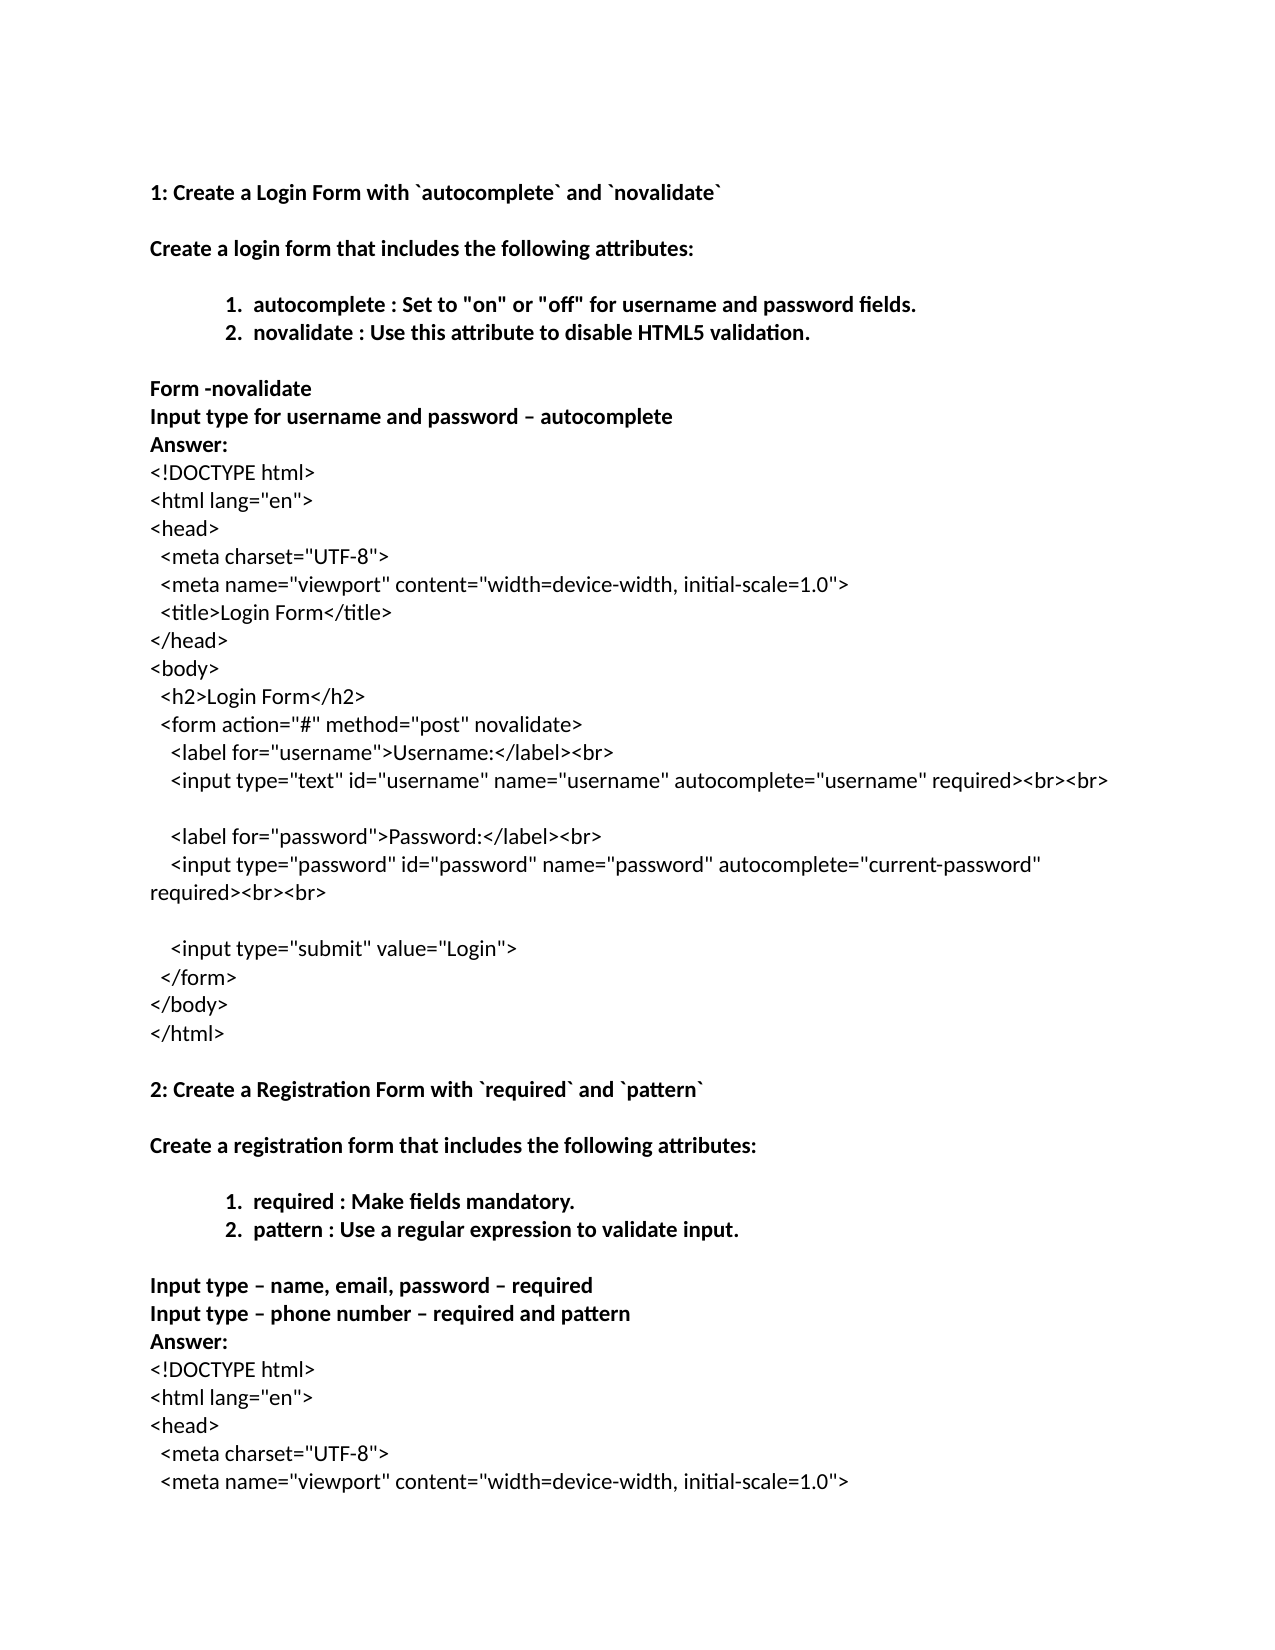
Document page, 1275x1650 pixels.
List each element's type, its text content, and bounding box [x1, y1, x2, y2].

text <head> [150, 514, 1125, 542]
text 2: Create a Registration Form with `required` and `pattern` [150, 1075, 1125, 1103]
text <label for="username">Username:</label><br> [150, 738, 1125, 766]
text <html lang="en"> [150, 486, 1125, 514]
text </body> [150, 991, 1125, 1019]
text <meta name="viewport" content="width=device-width, initial-scale=1.0"> [150, 1467, 1125, 1495]
text </html> [150, 1019, 1125, 1047]
text 1. required : Make fields mandatory. [225, 1187, 1125, 1215]
text <input type="text" id="username" name="username" autocomplete="username" required><br><br> [150, 766, 1125, 794]
text <!DOCTYPE html> [150, 458, 1125, 486]
text <h2>Login Form</h2> [150, 682, 1125, 710]
text <form action="#" method="post" novalidate> [150, 710, 1125, 738]
text Answer: [150, 1327, 1125, 1355]
text Create a login form that includes the following attributes: [150, 234, 1125, 262]
text Answer: [150, 430, 1125, 458]
text Form -novalidate [150, 374, 1125, 402]
text <meta charset="UTF-8"> [150, 542, 1125, 570]
text <head> [150, 1411, 1125, 1439]
text Input type for username and password – autocomplete [150, 402, 1125, 430]
text <body> [150, 654, 1125, 682]
text Input type – name, email, password – required [150, 1271, 1125, 1299]
text 1: Create a Login Form with `autocomplete` and `novalidate` [150, 178, 1125, 206]
text 2. novalidate : Use this attribute to disable HTML5 validation. [225, 318, 1125, 346]
text 2. pattern : Use a regular expression to validate input. [225, 1215, 1125, 1243]
text </head> [150, 626, 1125, 654]
text <meta charset="UTF-8"> [150, 1439, 1125, 1467]
text <title>Login Form</title> [150, 598, 1125, 626]
text <label for="password">Password:</label><br> [150, 822, 1125, 851]
text <html lang="en"> [150, 1383, 1125, 1411]
text </form> [150, 963, 1125, 991]
text 1. autocomplete : Set to "on" or "off" for username and password fields. [225, 290, 1125, 318]
text <input type="submit" value="Login"> [150, 934, 1125, 963]
text Input type – phone number – required and pattern [150, 1299, 1125, 1327]
text <meta name="viewport" content="width=device-width, initial-scale=1.0"> [150, 570, 1125, 598]
text <input type="password" id="password" name="password" autocomplete="current-password" required><br><br> [150, 851, 1125, 907]
text Create a registration form that includes the following attributes: [150, 1131, 1125, 1159]
text <!DOCTYPE html> [150, 1355, 1125, 1383]
